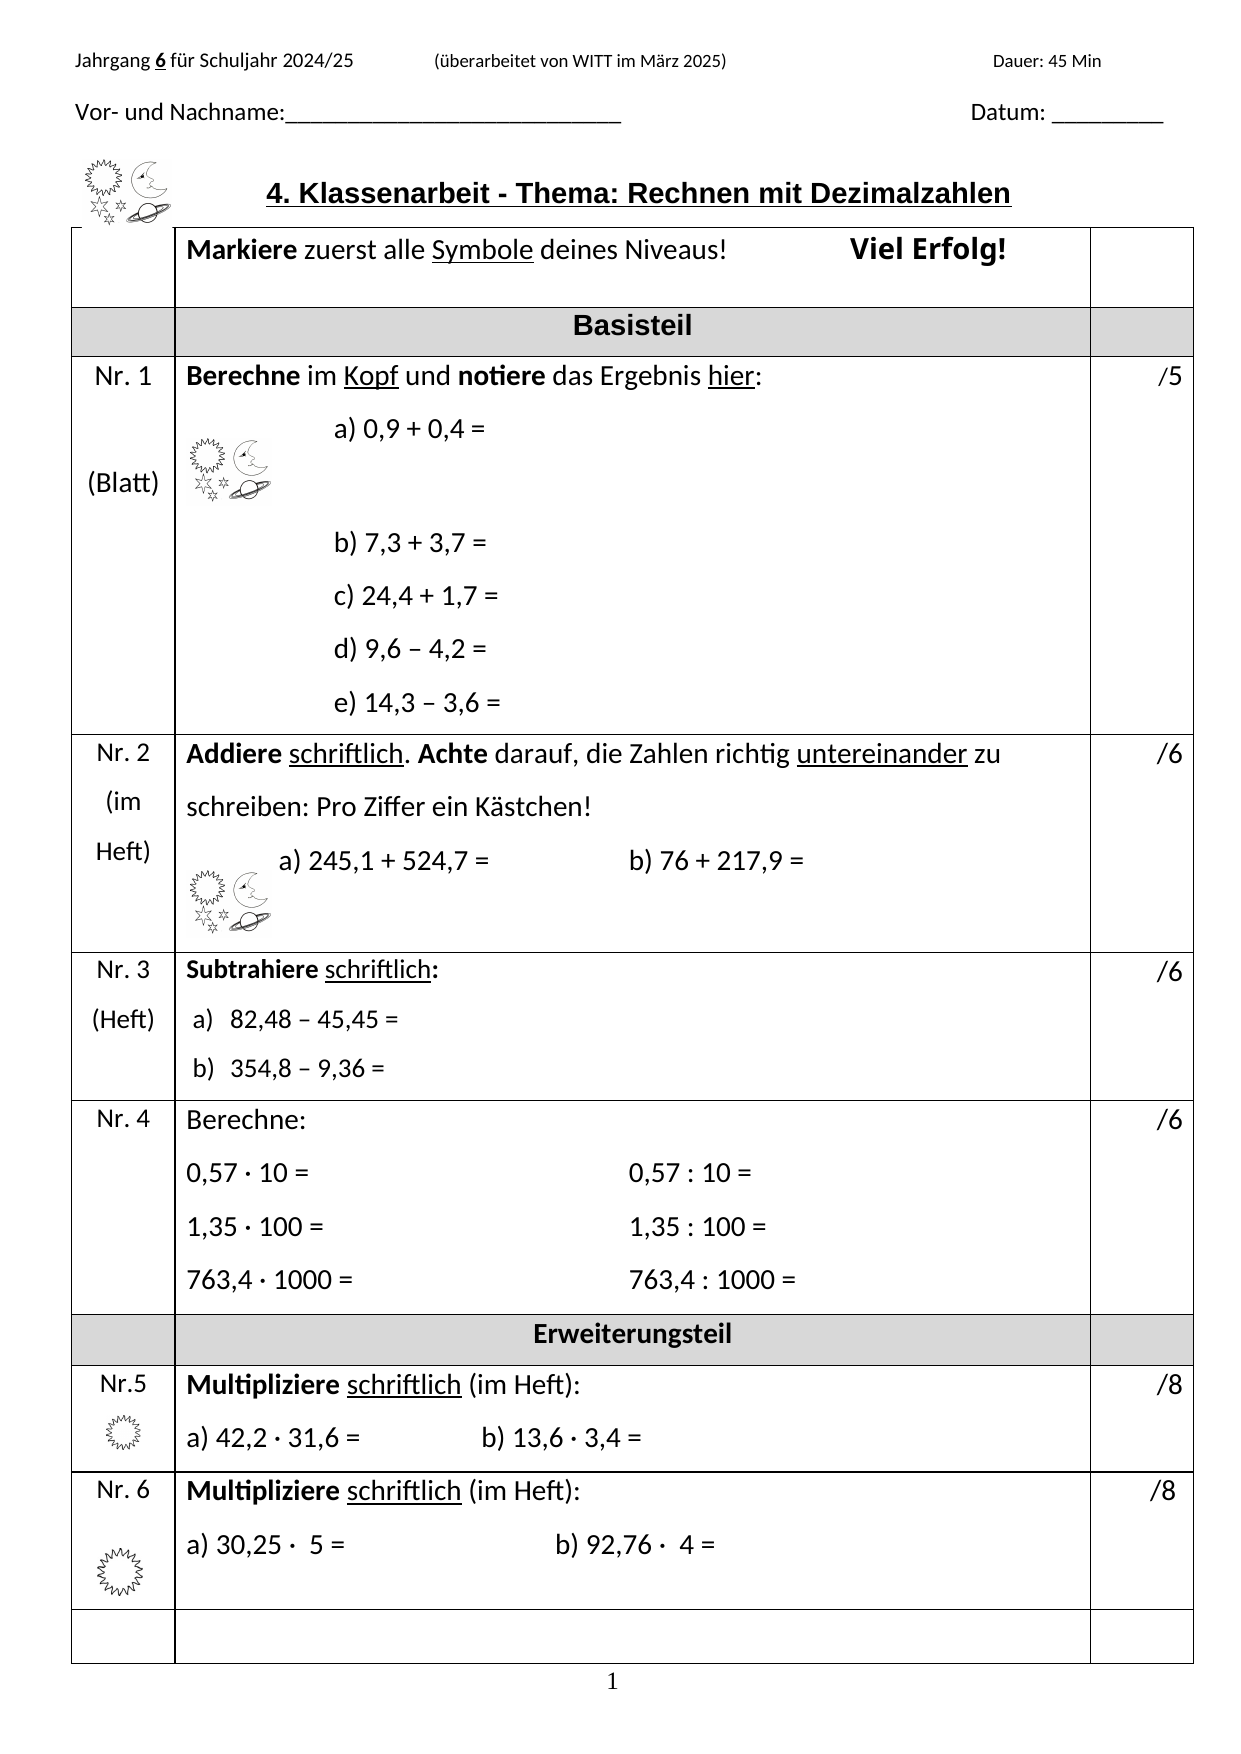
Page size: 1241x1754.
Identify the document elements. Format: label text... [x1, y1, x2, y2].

table_header Markiere zuerst alle Symbole deines Niveaus! Viel Erfolg! [176, 228, 1090, 307]
table_cell /6 [1091, 1101, 1193, 1314]
table_cell Nr.5 [72, 1366, 174, 1471]
table_cell Addiere schriftlich. Achte darauf, die Zahlen richtig untereinander zu schreiben: Pro Ziffer ein Kästchen! a) 245,1 + 524,7 = b) 76 + 217,9 = [176, 735, 1090, 952]
table_header [1091, 228, 1193, 307]
table_cell Multipliziere schriftlich (im Heft): a) 30,25 · 5 = b) 92,76 · 4 = [176, 1473, 1090, 1609]
table_cell Nr. 4 [72, 1101, 174, 1314]
table_cell Multipliziere schriftlich (im Heft): a) 42,2 · 31,6 = b) 13,6 · 3,4 = [176, 1366, 1090, 1471]
table_cell /8 [1091, 1366, 1193, 1471]
table_cell Berechne: 0,57 · 10 = 0,57 : 10 = 1,35 · 100 = 1,35 : 100 = 763,4 · 1000 = 763,4 : 1000 = [176, 1101, 1090, 1314]
table_cell /6 [1091, 953, 1193, 1100]
picture [106, 1415, 141, 1450]
picture [186, 870, 273, 938]
table_cell Nr. 6 [72, 1473, 174, 1609]
text 4. Klassenarbeit - Thema: Rechnen mit Dezimalzahlen [173, 176, 1165, 210]
table_cell /8 [1091, 1473, 1193, 1609]
table_cell Erweiterungsteil [176, 1315, 1090, 1365]
table_cell [1091, 1610, 1193, 1663]
table_cell [1091, 308, 1193, 356]
table_cell Nr. 1 (Blatt) [72, 357, 174, 734]
table_cell [72, 308, 174, 356]
table_cell [72, 1315, 174, 1365]
table_cell [1091, 1315, 1193, 1365]
picture [186, 438, 273, 506]
table_cell /6 [1091, 735, 1193, 952]
table_header [72, 228, 174, 307]
picture [81, 159, 173, 230]
table_cell Nr. 2 (im Heft) [72, 735, 174, 952]
table_cell Berechne im Kopf und notiere das Ergebnis hier: a) 0,9 + 0,4 = b) 7,3 + 3,7 = c) 24,4 + 1,7 = d) 9,6 – 4,2 = e) 14,3 – 3,6 = [176, 357, 1090, 734]
table_cell /5 [1091, 357, 1193, 734]
table_cell Nr. 3 (Heft) [72, 953, 174, 1100]
table_cell Subtrahiere schriftlich: 82,48 – 45,45 = 354,8 – 9,36 = [176, 953, 1090, 1100]
picture [97, 1548, 143, 1596]
table_cell Basisteil [176, 308, 1090, 356]
table_cell [72, 1610, 174, 1663]
table_cell [176, 1610, 1090, 1663]
